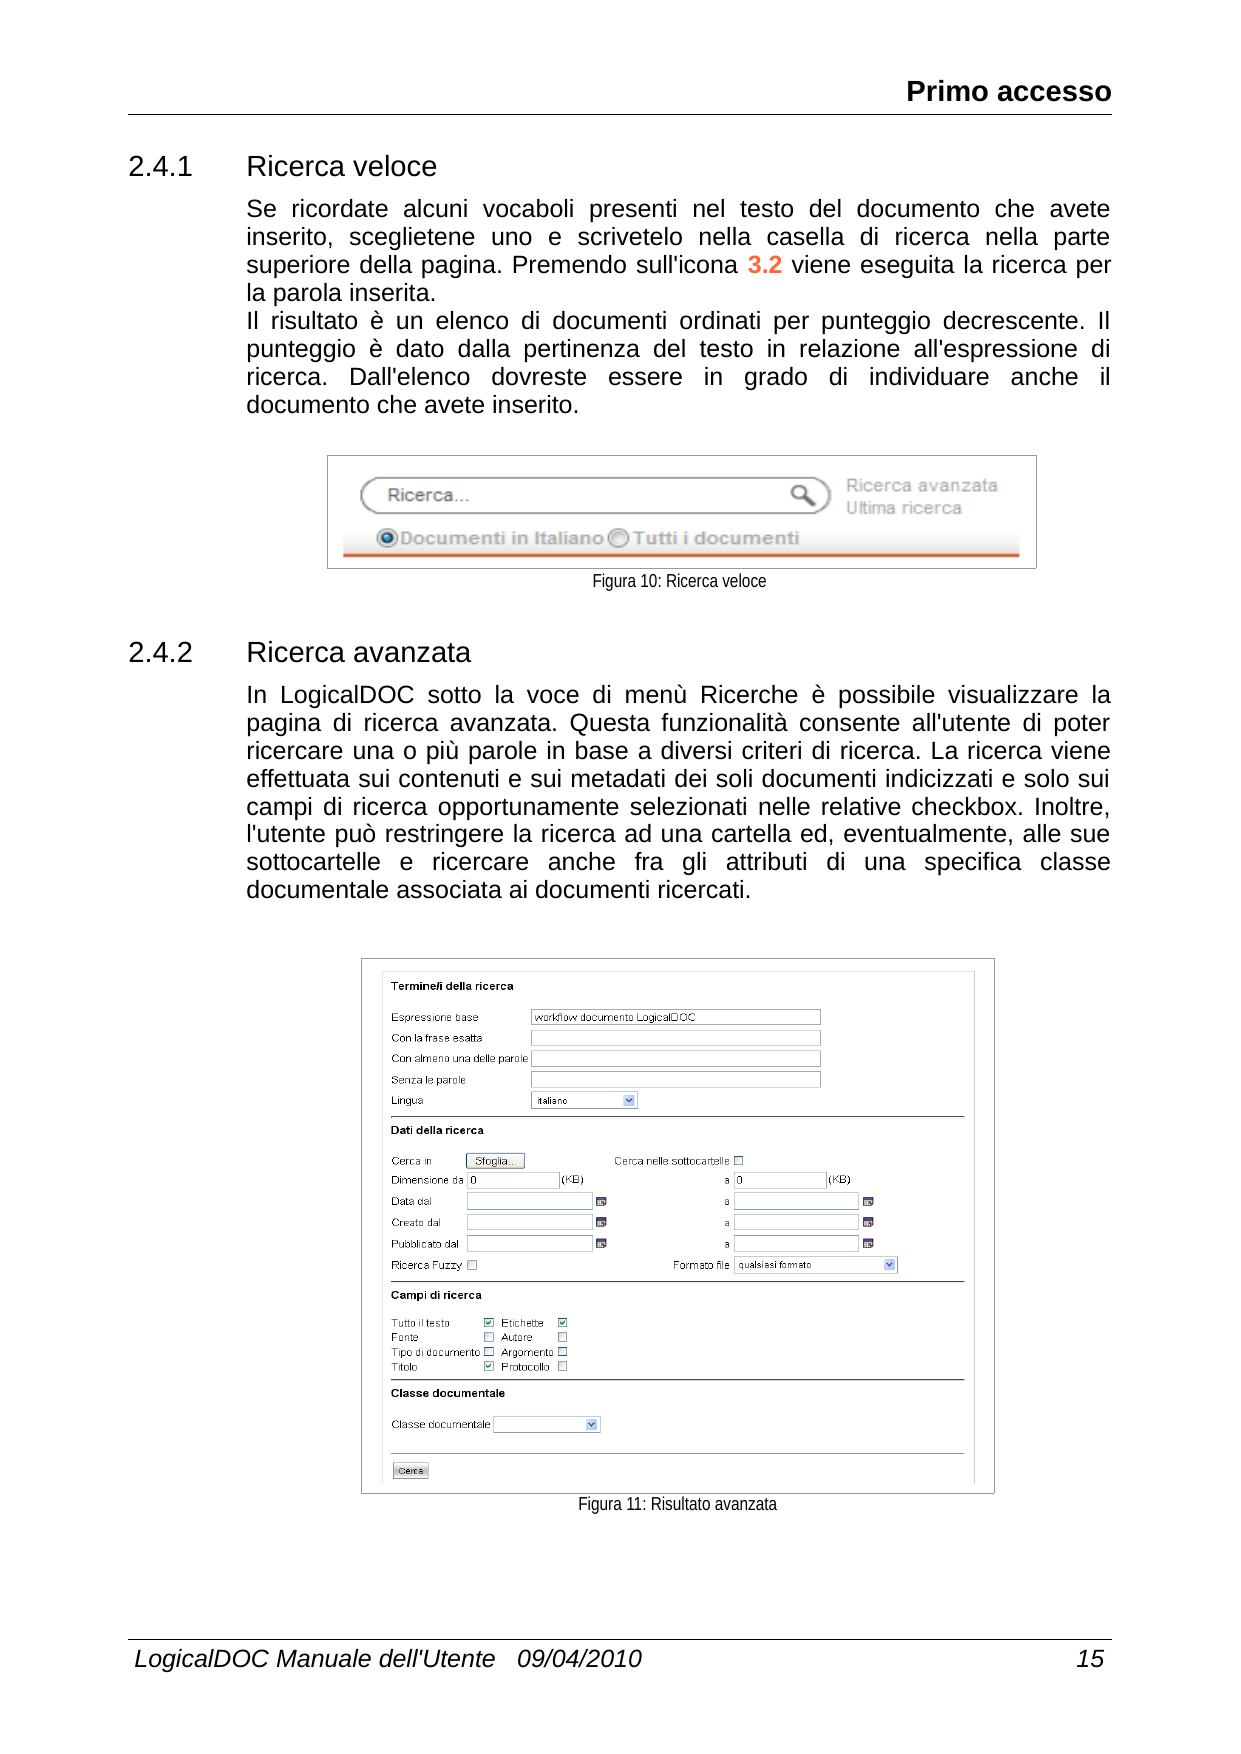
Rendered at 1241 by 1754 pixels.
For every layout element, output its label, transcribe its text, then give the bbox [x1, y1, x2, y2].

text In LogicalDOC sotto la voce di menù Ricerche è possibile visualizzare la pagina di ricerca avanzata. Questa funzionalità consente all'utente di poter ricercare una o più parole in base a diversi criteri di ricerca. La ricerca viene effettuata sui contenuti e sui metadati dei soli documenti indicizzati e solo sui campi di ricerca opportunamente selezionati nelle relative checkbox. Inoltre, l'utente può restringere la ricerca ad una cartella ed, eventualmente, alle sue sottocartelle e ricercare anche fra gli attributi di una specifica classe documentale associata ai documenti ricercati. [246, 681, 1112, 904]
text Figura 11: Risultato avanzata [357, 964, 998, 1514]
list Figura 10: Ricerca veloce [327, 569, 1032, 591]
text Il risultato è un elenco di documenti ordinati per punteggio decrescente. Il punteggio è dato dalla pertinenza del testo in relazione all'espressione di ricerca. Dall'elenco dovreste essere in grado di individuare anche il documento che avete inserito. [246, 307, 1112, 418]
picture [377, 967, 978, 1484]
text Se ricordate alcuni vocaboli presenti nel testo del documento che avete inserito, sceglietene uno e scrivetelo nella casella di ricerca nella parte superiore della pagina. Premendo sull'icona 3.2 viene eseguita la ricerca per la parola inserita. [246, 195, 1112, 307]
subtitle Ricerca avanzata [128, 443, 1112, 668]
subtitle Ricerca veloce [128, 150, 1112, 183]
picture [343, 463, 1020, 559]
